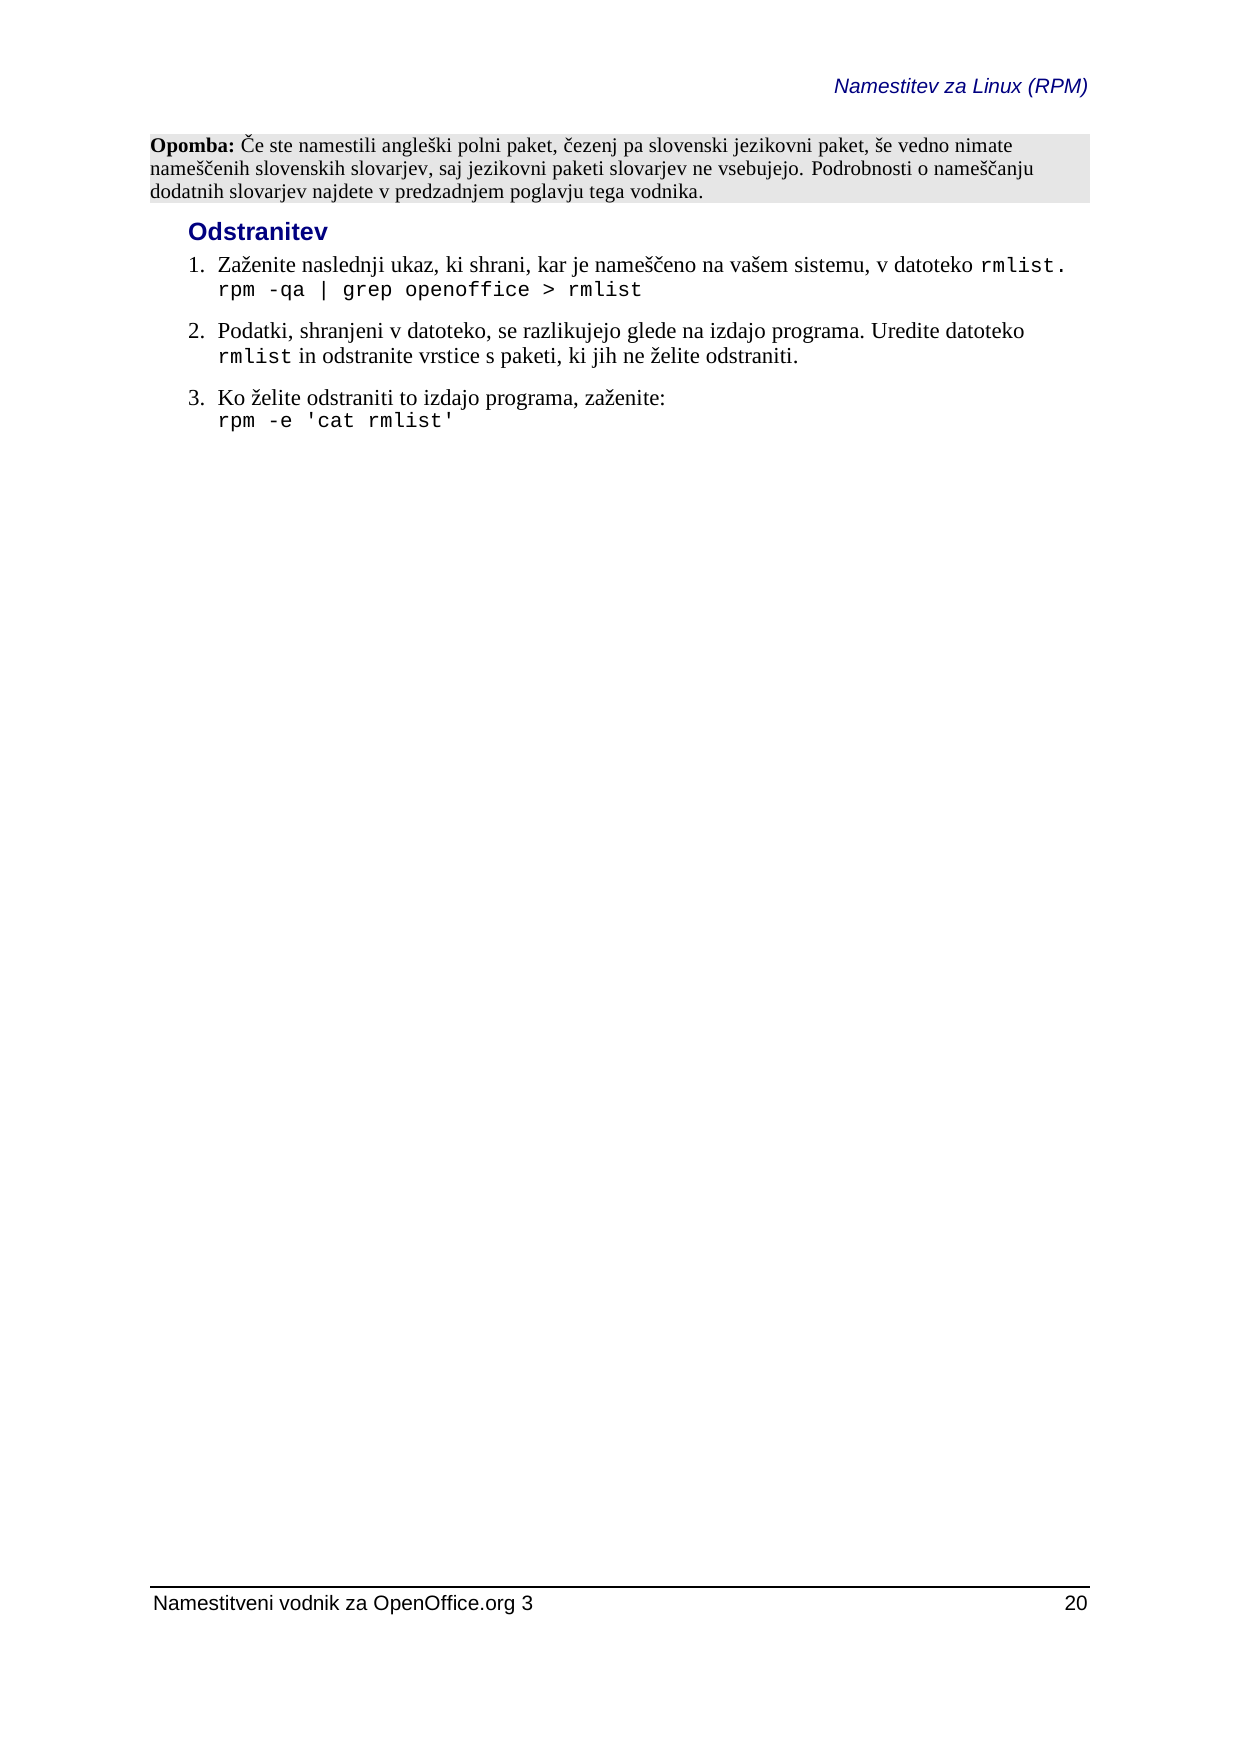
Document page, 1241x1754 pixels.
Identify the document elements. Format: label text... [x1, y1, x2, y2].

text Opomba: Če ste namestili angleški polni paket, čezenj pa slovenski jezikovni paket, še vedno nimate nameščenih slovenskih slovarjev, saj jezikovni paketi slovarjev ne vsebujejo. Podrobnosti o nameščanju dodatnih slovarjev najdete v predzadnjem poglavju tega vodnika. [150, 134, 1090, 203]
list Zaženite naslednji ukaz, ki shrani, kar je nameščeno na vašem sistemu, v datoteko rmlist. rpm -qa | grep openoffice > rmlist [188, 252, 1090, 303]
list Podatki, shranjeni v datoteko, se razlikujejo glede na izdajo programa. Uredite datoteko rmlist in odstranite vrstice s paketi, ki jih ne želite odstraniti. [188, 317, 1090, 370]
subtitle Odstranitev [188, 218, 1090, 246]
list Ko želite odstraniti to izdajo programa, zaženite: rpm -e 'cat rmlist' [188, 385, 1090, 434]
